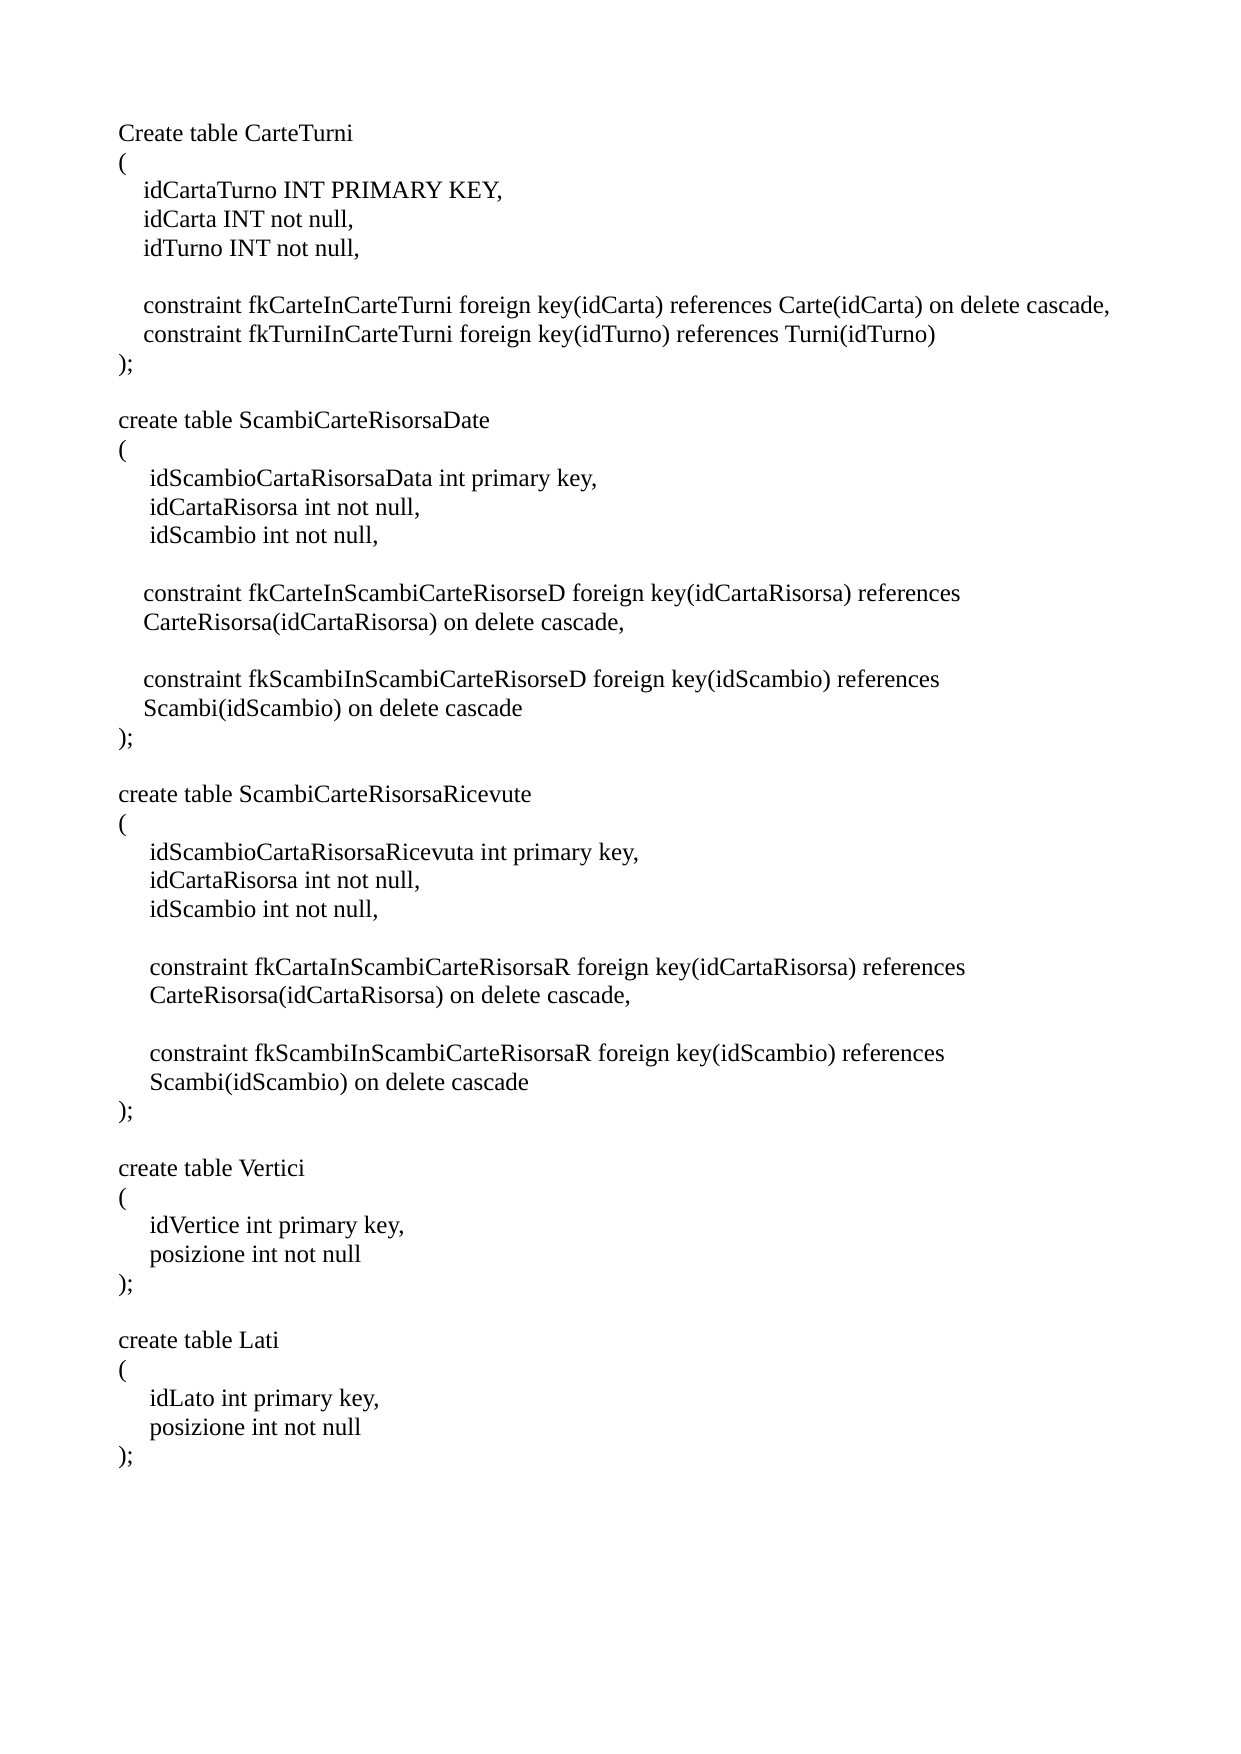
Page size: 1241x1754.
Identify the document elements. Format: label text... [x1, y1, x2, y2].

text ( [118, 434, 1122, 463]
text create table Lati [118, 1326, 1122, 1354]
text Scambi(idScambio) on delete cascade [118, 693, 1122, 722]
text create table Vertici [118, 1153, 1122, 1182]
text ( [118, 147, 1122, 176]
text idCartaTurno INT PRIMARY KEY, [118, 176, 1122, 204]
text create table ScambiCarteRisorsaRicevute [118, 779, 1122, 808]
text ); [118, 1268, 1122, 1297]
text ( [118, 1354, 1122, 1383]
text idTurno INT not null, [118, 233, 1122, 262]
text ); [118, 722, 1122, 751]
text CarteRisorsa(idCartaRisorsa) on delete cascade, [118, 607, 1122, 636]
text ); [118, 348, 1122, 377]
text posizione int not null [118, 1239, 1122, 1268]
text Create table CarteTurni [118, 118, 1122, 147]
text idScambio int not null, [118, 521, 1122, 549]
text constraint fkCarteInScambiCarteRisorseD foreign key(idCartaRisorsa) references [118, 578, 1122, 607]
text CarteRisorsa(idCartaRisorsa) on delete cascade, [118, 981, 1122, 1009]
text create table ScambiCarteRisorsaDate [118, 406, 1122, 434]
text idCarta INT not null, [118, 204, 1122, 233]
text idVertice int primary key, [118, 1211, 1122, 1239]
text constraint fkScambiInScambiCarteRisorsaR foreign key(idScambio) references [118, 1038, 1122, 1067]
text ( [118, 1182, 1122, 1211]
text idScambio int not null, [118, 894, 1122, 923]
text constraint fkCarteInCarteTurni foreign key(idCarta) references Carte(idCarta) on delete cascade, [118, 291, 1122, 319]
text idLato int primary key, [118, 1383, 1122, 1412]
text idCartaRisorsa int not null, [118, 866, 1122, 894]
text posizione int not null [118, 1412, 1122, 1441]
text ( [118, 808, 1122, 837]
text Scambi(idScambio) on delete cascade [118, 1067, 1122, 1096]
text constraint fkTurniInCarteTurni foreign key(idTurno) references Turni(idTurno) [118, 319, 1122, 348]
text idScambioCartaRisorsaData int primary key, [118, 463, 1122, 492]
text ); [118, 1441, 1122, 1469]
text idCartaRisorsa int not null, [118, 492, 1122, 521]
text ); [118, 1096, 1122, 1124]
text constraint fkCartaInScambiCarteRisorsaR foreign key(idCartaRisorsa) references [118, 952, 1122, 981]
text idScambioCartaRisorsaRicevuta int primary key, [118, 837, 1122, 866]
text constraint fkScambiInScambiCarteRisorseD foreign key(idScambio) references [118, 664, 1122, 693]
